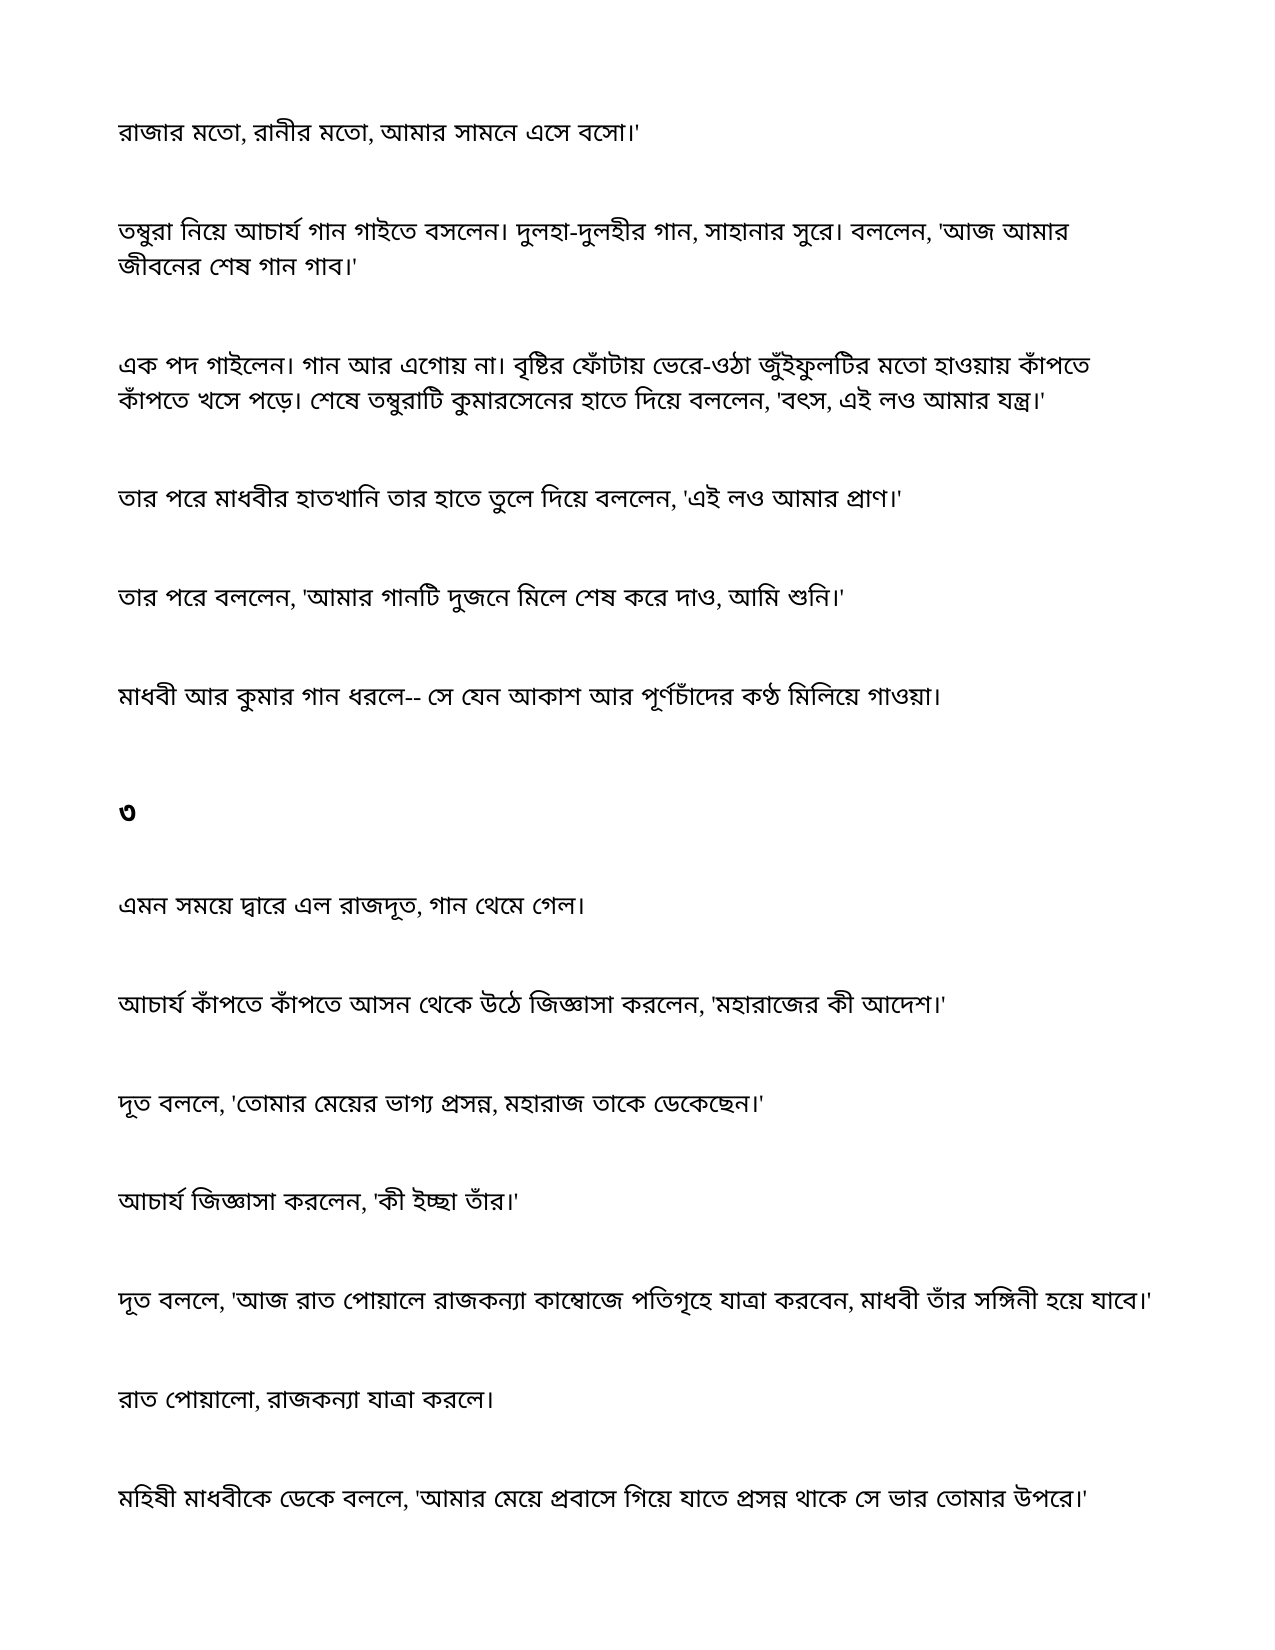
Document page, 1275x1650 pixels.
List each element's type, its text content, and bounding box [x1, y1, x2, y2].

text দূত বললে, 'আজ রাত পোয়ালে রাজকন্যা কাম্বোজে পতিগৃহে যাত্রা করবেন, মাধবী তাঁর সঙ্গিনী হয়ে যাবে।' [118, 1286, 1157, 1315]
text তার পরে বললেন, 'আমার গানটি দুজনে মিলে শেষ করে দাও, আমি শুনি।' [118, 583, 1157, 613]
text আচার্যের চোখ দিয়ে জল পড়তে লাগল। বললেন, 'আনো দেখি আমার তম্বুরা। আর, তোমরা দুইজনে রাজার মতো, রানীর মতো, আমার সামনে এসে বসো।' [118, 118, 1157, 147]
text আচার্য কাঁপতে কাঁপতে আসন থেকে উঠে জিজ্ঞাসা করলেন, 'মহারাজের কী আদেশ।' [118, 990, 1157, 1019]
text মাধবী আর কুমার গান ধরলে-- সে যেন আকাশ আর পূর্ণচাঁদের কণ্ঠ মিলিয়ে গাওয়া। [118, 682, 1157, 711]
text তম্বুরা নিয়ে আচার্য গান গাইতে বসলেন। দুলহা-দুলহীর গান, সাহানার সুরে। বললেন, 'আজ আমার জীবনের শেষ গান গাব।' [118, 217, 1157, 281]
text মহিষী মাধবীকে ডেকে বললে, 'আমার মেয়ে প্রবাসে গিয়ে যাতে প্রসন্ন থাকে সে ভার তোমার উপরে।' [118, 1484, 1157, 1513]
text এমন সময়ে দ্বারে এল রাজদূত, গান থেমে গেল। [118, 891, 1157, 920]
text এক পদ গাইলেন। গান আর এগোয় না। বৃষ্টির ফোঁটায় ভেরে-ওঠা জুঁইফুলটির মতো হাওয়ায় কাঁপতে কাঁপতে খসে পড়ে। শেষে তম্বুরাটি কুমারসেনের হাতে দিয়ে বললেন, 'বৎস, এই লও আমার যন্ত্র।' [118, 351, 1157, 415]
text রাত পোয়ালো, রাজকন্যা যাত্রা করলে। [118, 1385, 1157, 1414]
text আচার্য জিজ্ঞাসা করলেন, 'কী ইচ্ছা তাঁর।' [118, 1187, 1157, 1217]
text তার পরে মাধবীর হাতখানি তার হাতে তুলে দিয়ে বললেন, 'এই লও আমার প্রাণ।' [118, 484, 1157, 514]
subtitle ৩ [118, 795, 1157, 829]
text দূত বললে, 'তোমার মেয়ের ভাগ্য প্রসন্ন, মহারাজ তাকে ডেকেছেন।' [118, 1089, 1157, 1118]
